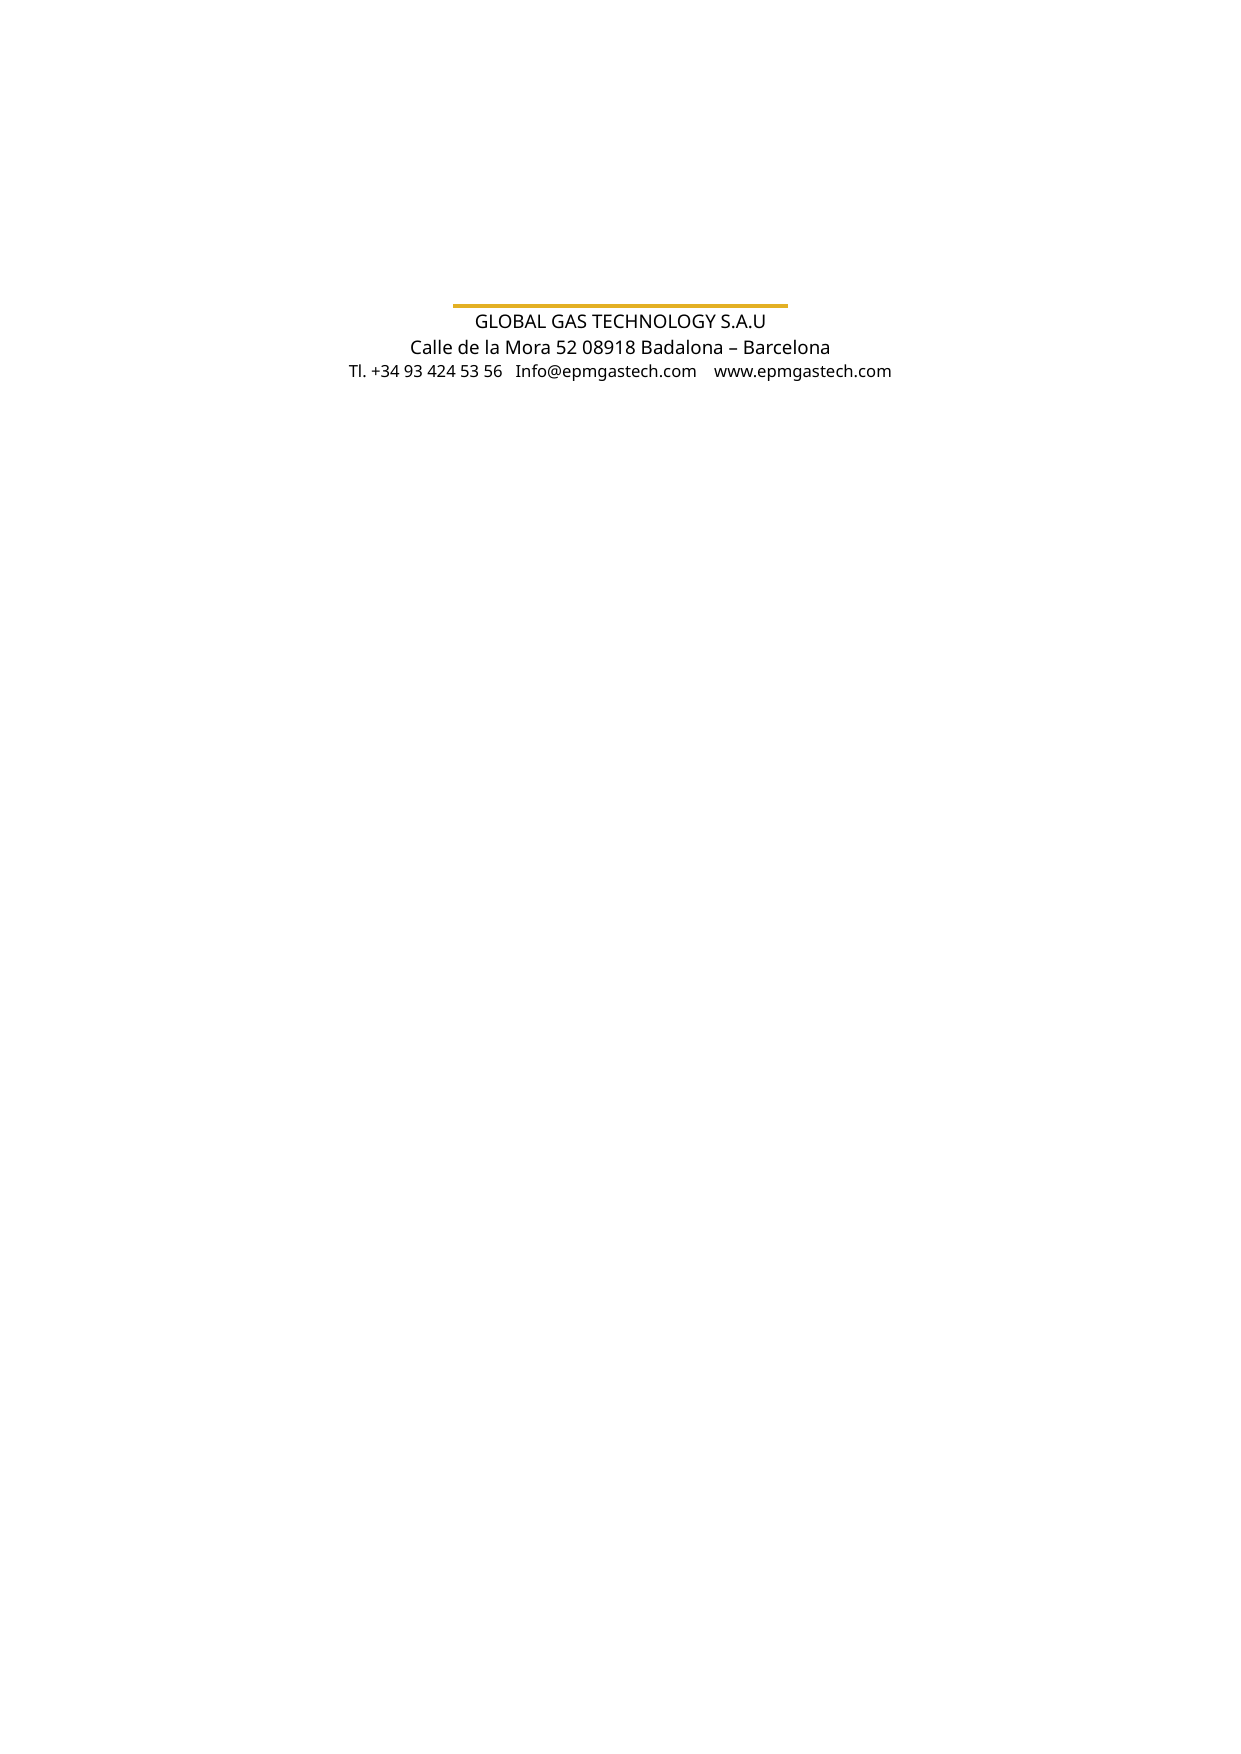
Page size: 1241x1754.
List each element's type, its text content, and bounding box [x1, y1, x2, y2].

table_cell GLOBAL GAS TECHNOLOGY S.A.U Calle de la Mora 52 08918 Badalona – Barcelona Tl. +34 93 424 53 56 Info@epmgastech.com www.epmgastech.com [118, 309, 1123, 382]
table_cell [453, 270, 788, 304]
table_cell [118, 270, 453, 308]
table_cell [788, 270, 1123, 308]
table_cell [118, 118, 1123, 270]
